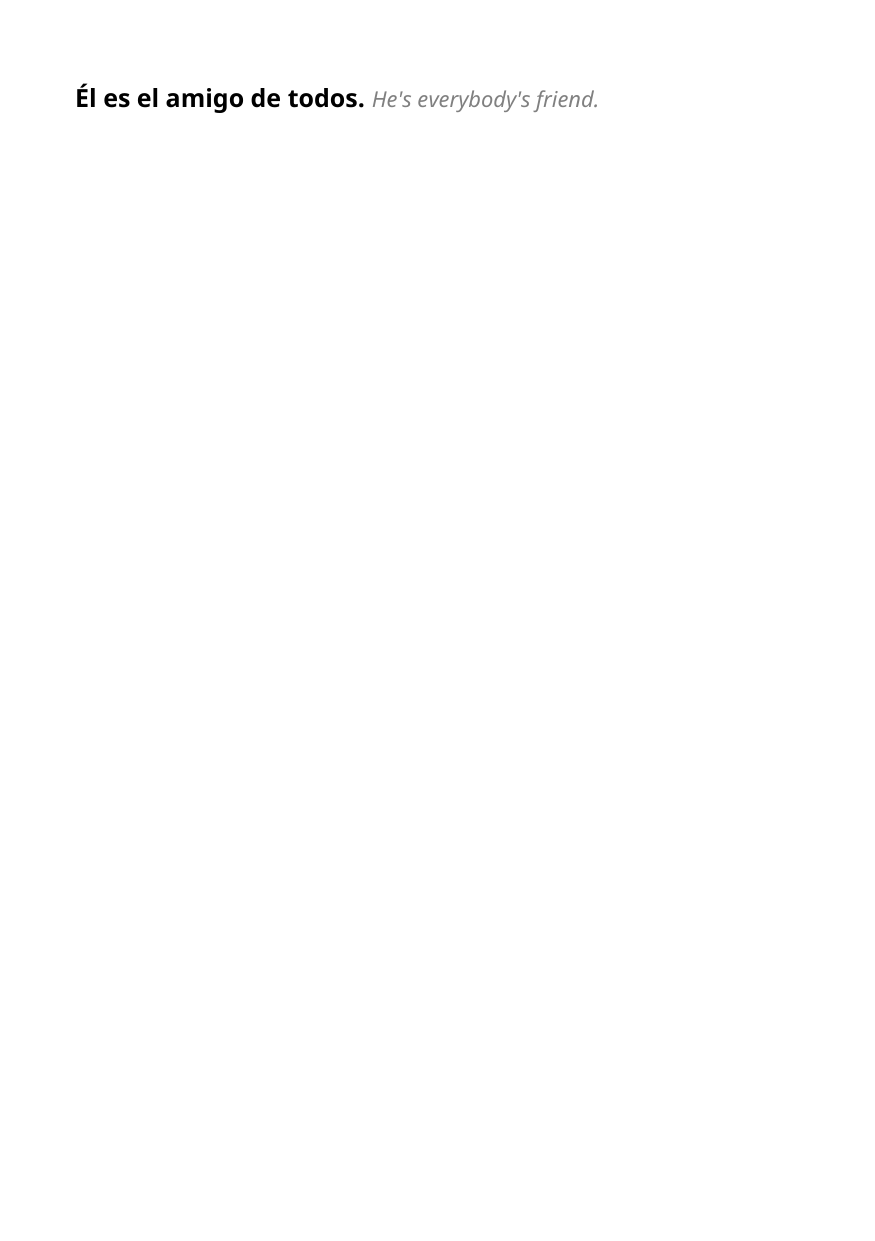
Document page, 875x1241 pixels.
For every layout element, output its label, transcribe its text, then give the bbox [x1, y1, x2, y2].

text Él es el amigo de todos. He's everybody's friend. [75, 81, 799, 115]
